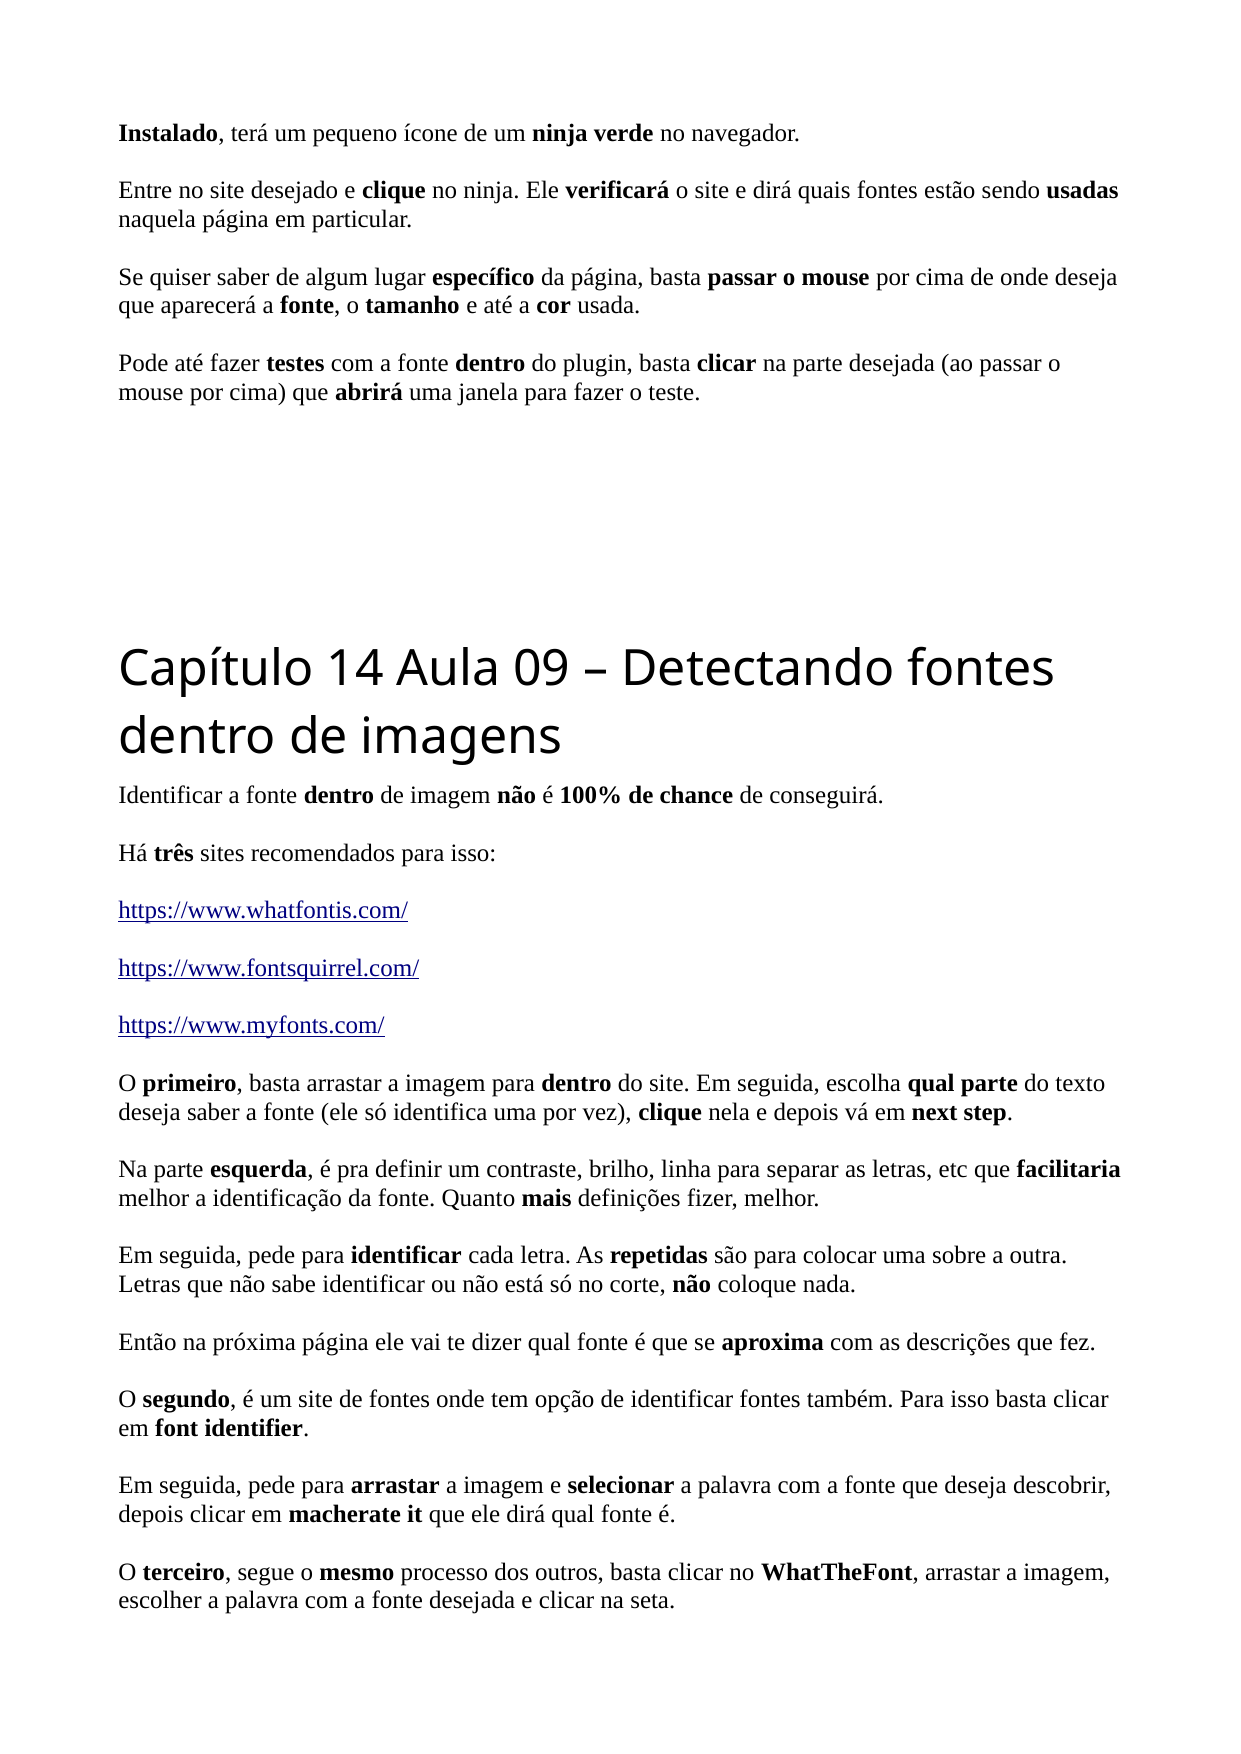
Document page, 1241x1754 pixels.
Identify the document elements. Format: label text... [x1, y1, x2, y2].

text O primeiro, basta arrastar a imagem para dentro do site. Em seguida, escolha qual parte do texto deseja saber a fonte (ele só identifica uma por vez), clique nela e depois vá em next step. [118, 1068, 1122, 1126]
text Em seguida, pede para arrastar a imagem e selecionar a palavra com a fonte que deseja descobrir, depois clicar em macherate it que ele dirá qual fonte é. [118, 1471, 1122, 1528]
text Instalado, terá um pequeno ícone de um ninja verde no navegador. [118, 118, 1122, 147]
text O segundo, é um site de fontes onde tem opção de identificar fontes também. Para isso basta clicar em font identifier. [118, 1384, 1122, 1442]
text Em seguida, pede para identificar cada letra. As repetidas são para colocar uma sobre a outra. Letras que não sabe identificar ou não está só no corte, não coloque nada. [118, 1241, 1122, 1298]
text https://www.myfonts.com/ [118, 1011, 1122, 1039]
text Se quiser saber de algum lugar específico da página, basta passar o mouse por cima de onde deseja que aparecerá a fonte, o tamanho e até a cor usada. [118, 262, 1122, 319]
text Pode até fazer testes com a fonte dentro do plugin, basta clicar na parte desejada (ao passar o mouse por cima) que abrirá uma janela para fazer o teste. [118, 348, 1122, 406]
text Na parte esquerda, é pra definir um contraste, brilho, linha para separar as letras, etc que facilitaria melhor a identificação da fonte. Quanto mais definições fizer, melhor. [118, 1154, 1122, 1212]
subtitle Capítulo 14 Aula 09 – Detectando fontes dentro de imagens [118, 632, 1122, 768]
text Entre no site desejado e clique no ninja. Ele verificará o site e dirá quais fontes estão sendo usadas naquela página em particular. [118, 176, 1122, 233]
text Então na próxima página ele vai te dizer qual fonte é que se aproxima com as descrições que fez. [118, 1327, 1122, 1356]
text O terceiro, segue o mesmo processo dos outros, basta clicar no WhatTheFont, arrastar a imagem, escolher a palavra com a fonte desejada e clicar na seta. [118, 1557, 1122, 1614]
text https://www.fontsquirrel.com/ [118, 953, 1122, 982]
text https://www.whatfontis.com/ [118, 896, 1122, 924]
text Há três sites recomendados para isso: [118, 838, 1122, 867]
text Identificar a fonte dentro de imagem não é 100% de chance de conseguirá. [118, 781, 1122, 809]
